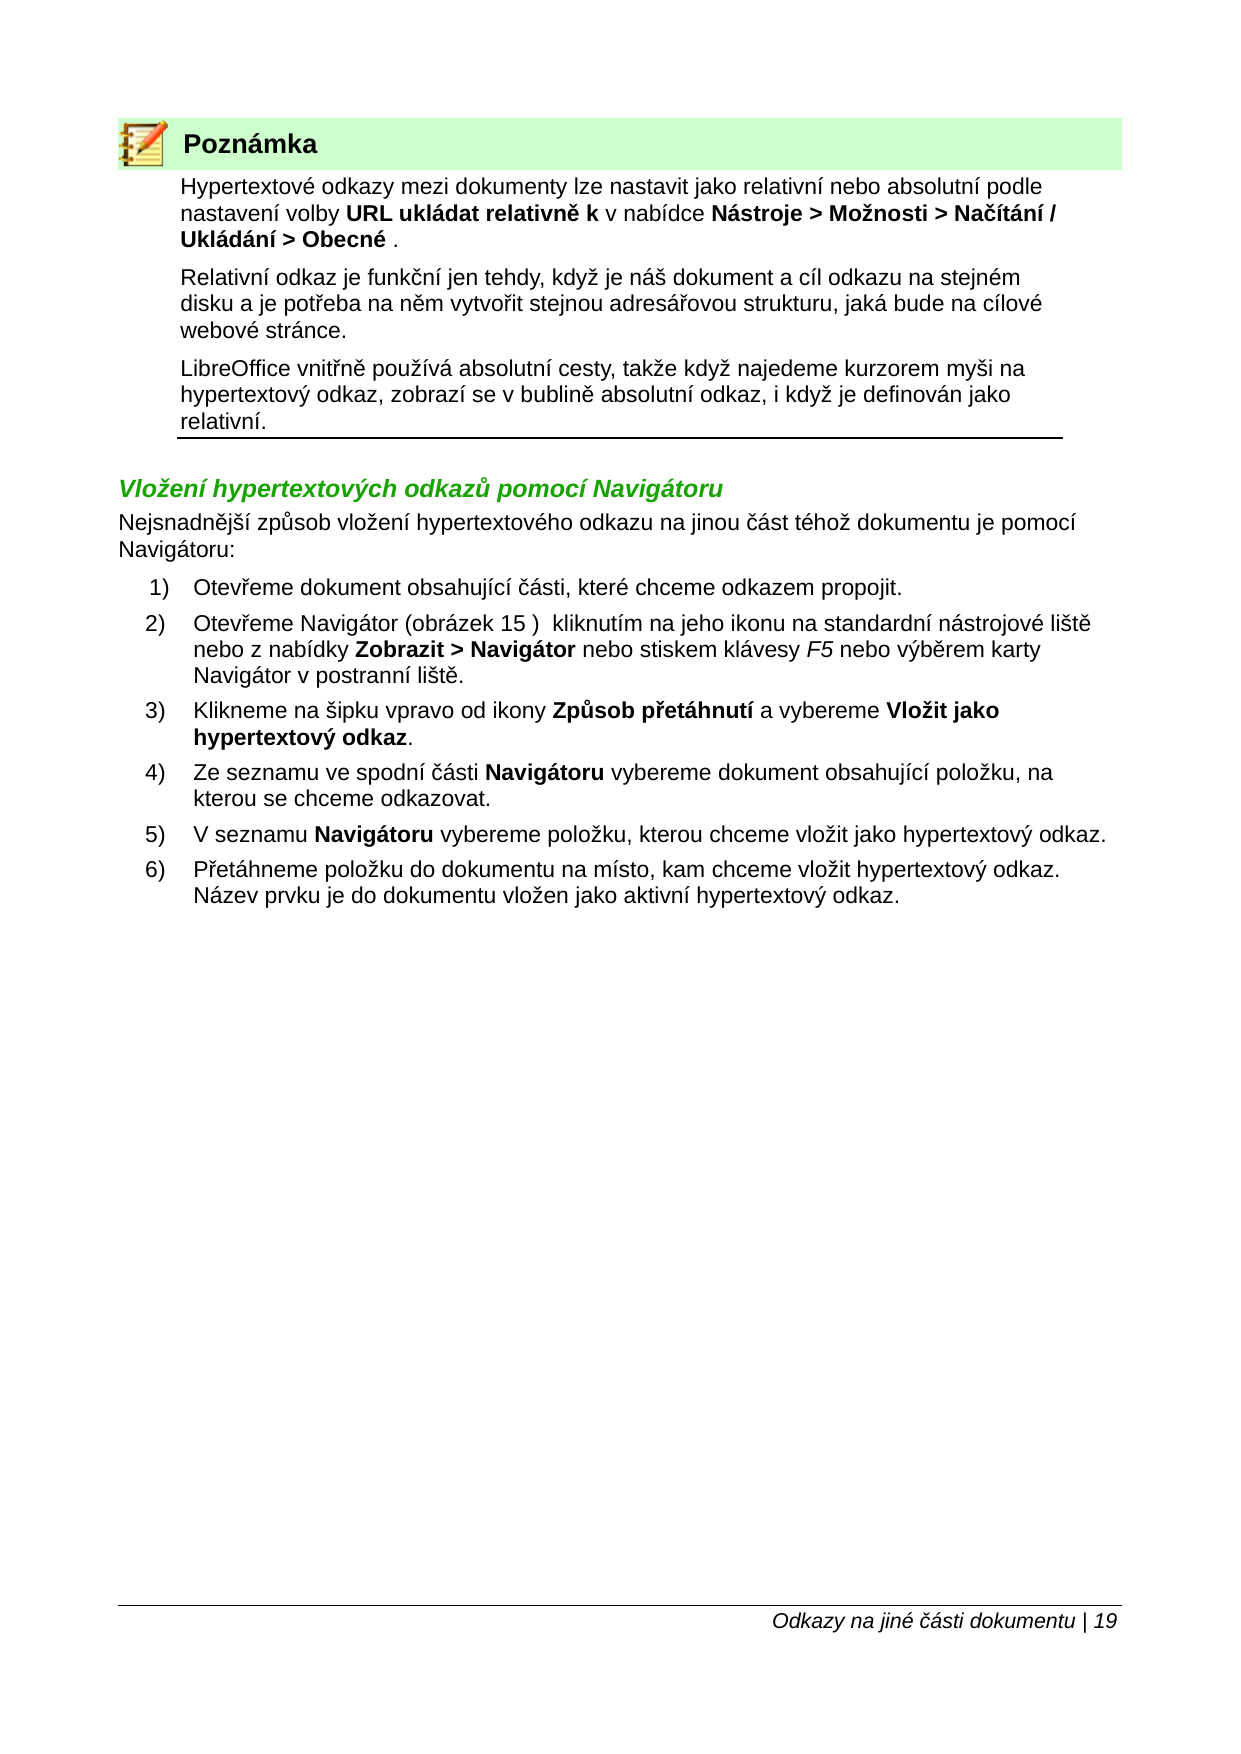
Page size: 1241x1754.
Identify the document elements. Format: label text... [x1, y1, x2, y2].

list Klikneme na šipku vpravo od ikony Způsob přetáhnutí a vybereme Vložit jako hypertextový odkaz. [165, 697, 1122, 750]
subtitle Vložení hypertextových odkazů pomocí Navigátoru [118, 474, 1122, 503]
text Hypertextové odkazy mezi dokumenty lze nastavit jako relativní nebo absolutní podle nastavení volby URL ukládat relativně k v nabídce Nástroje > Možnosti > Načítání / Ukládání > Obecné . [177, 170, 1063, 252]
picture [119, 119, 170, 170]
list Otevřeme dokument obsahující části, které chceme odkazem propojit. [169, 574, 1122, 601]
text Relativní odkaz je funkční jen tehdy, když je náš dokument a cíl odkazu na stejném disku a je potřeba na něm vytvořit stejnou adresářovou strukturu, jaká bude na cílové webové stránce. [177, 261, 1063, 343]
subtitle Poznámka [118, 118, 1122, 170]
text LibreOffice vnitřně používá absolutní cesty, takže když najedeme kurzorem myši na hypertextový odkaz, zobrazí se v bublině absolutní odkaz, i když je definován jako relativní. [177, 352, 1063, 437]
list V seznamu Navigátoru vybereme položku, kterou chceme vložit jako hypertextový odkaz. [165, 821, 1122, 847]
list Nejsnadnější způsob vložení hypertextového odkazu na jinou část téhož dokumentu je pomocí Navigátoru: [118, 509, 1122, 562]
list Ze seznamu ve spodní části Navigátoru vybereme dokument obsahující položku, na kterou se chceme odkazovat. [165, 759, 1122, 812]
list Otevřeme Navigátor (obrázek 15 ) kliknutím na jeho ikonu na standardní nástrojové liště nebo z nabídky Zobrazit > Navigátor nebo stiskem klávesy F5 nebo výběrem karty Navigátor v postranní liště. [165, 609, 1122, 689]
list Přetáhneme položku do dokumentu na místo, kam chceme vložit hypertextový odkaz. Název prvku je do dokumentu vložen jako aktivní hypertextový odkaz. [165, 856, 1122, 908]
